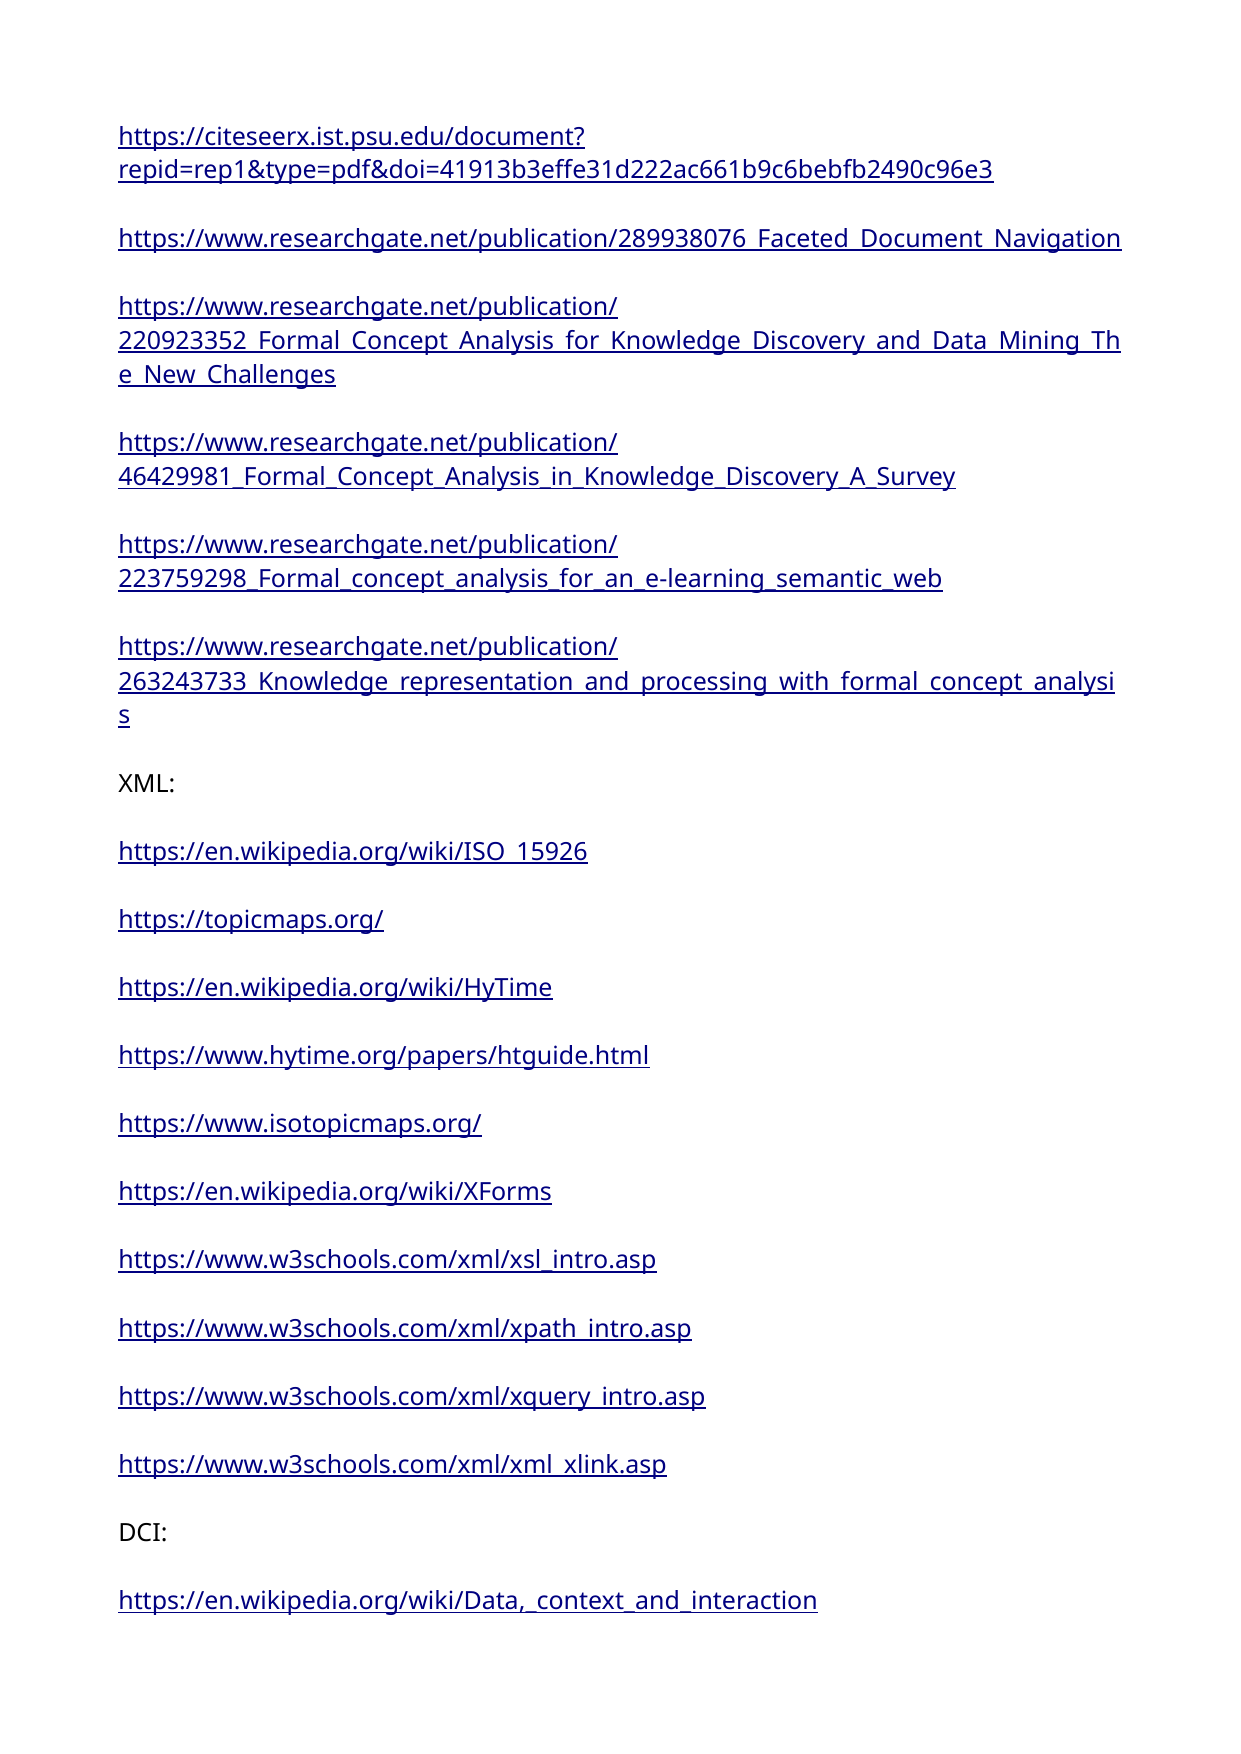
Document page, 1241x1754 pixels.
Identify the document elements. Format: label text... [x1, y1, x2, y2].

text https://www.isotopicmaps.org/ [118, 1106, 1122, 1140]
text https://www.researchgate.net/publication/46429981_Formal_Concept_Analysis_in_Knowledge_Discovery_A_Survey [118, 425, 1122, 493]
text https://www.w3schools.com/xml/xsl_intro.asp [118, 1242, 1122, 1276]
text https://www.researchgate.net/publication/289938076_Faceted_Document_Navigation [118, 220, 1122, 249]
text https://www.hytime.org/papers/htguide.html [118, 1038, 1122, 1072]
text https://www.w3schools.com/xml/xml_xlink.asp [118, 1447, 1122, 1481]
text https://en.wikipedia.org/wiki/Data,_context_and_interaction [118, 1583, 1122, 1617]
text XML: [118, 765, 1122, 799]
text https://en.wikipedia.org/wiki/HyTime [118, 970, 1122, 1004]
text https://topicmaps.org/ [118, 902, 1122, 936]
text https://www.researchgate.net/publication/223759298_Formal_concept_analysis_for_an_e-learning_semantic_web [118, 527, 1122, 595]
text https://www.researchgate.net/publication/220923352_Formal_Concept_Analysis_for_Knowledge_Discovery_and_Data_Mining_The_New_Challenges [118, 288, 1122, 391]
text https://www.researchgate.net/publication/263243733_Knowledge_representation_and_processing_with_formal_concept_analysis [118, 629, 1122, 731]
text https://www.w3schools.com/xml/xpath_intro.asp [118, 1310, 1122, 1344]
text https://en.wikipedia.org/wiki/XForms [118, 1174, 1122, 1208]
text https://en.wikipedia.org/wiki/ISO_15926 [118, 833, 1122, 867]
text https://citeseerx.ist.psu.edu/document?repid=rep1&type=pdf&doi=41913b3effe31d222ac661b9c6bebfb2490c96e3 [118, 118, 1122, 186]
text https://www.w3schools.com/xml/xquery_intro.asp [118, 1378, 1122, 1412]
text DCI: [118, 1515, 1122, 1549]
